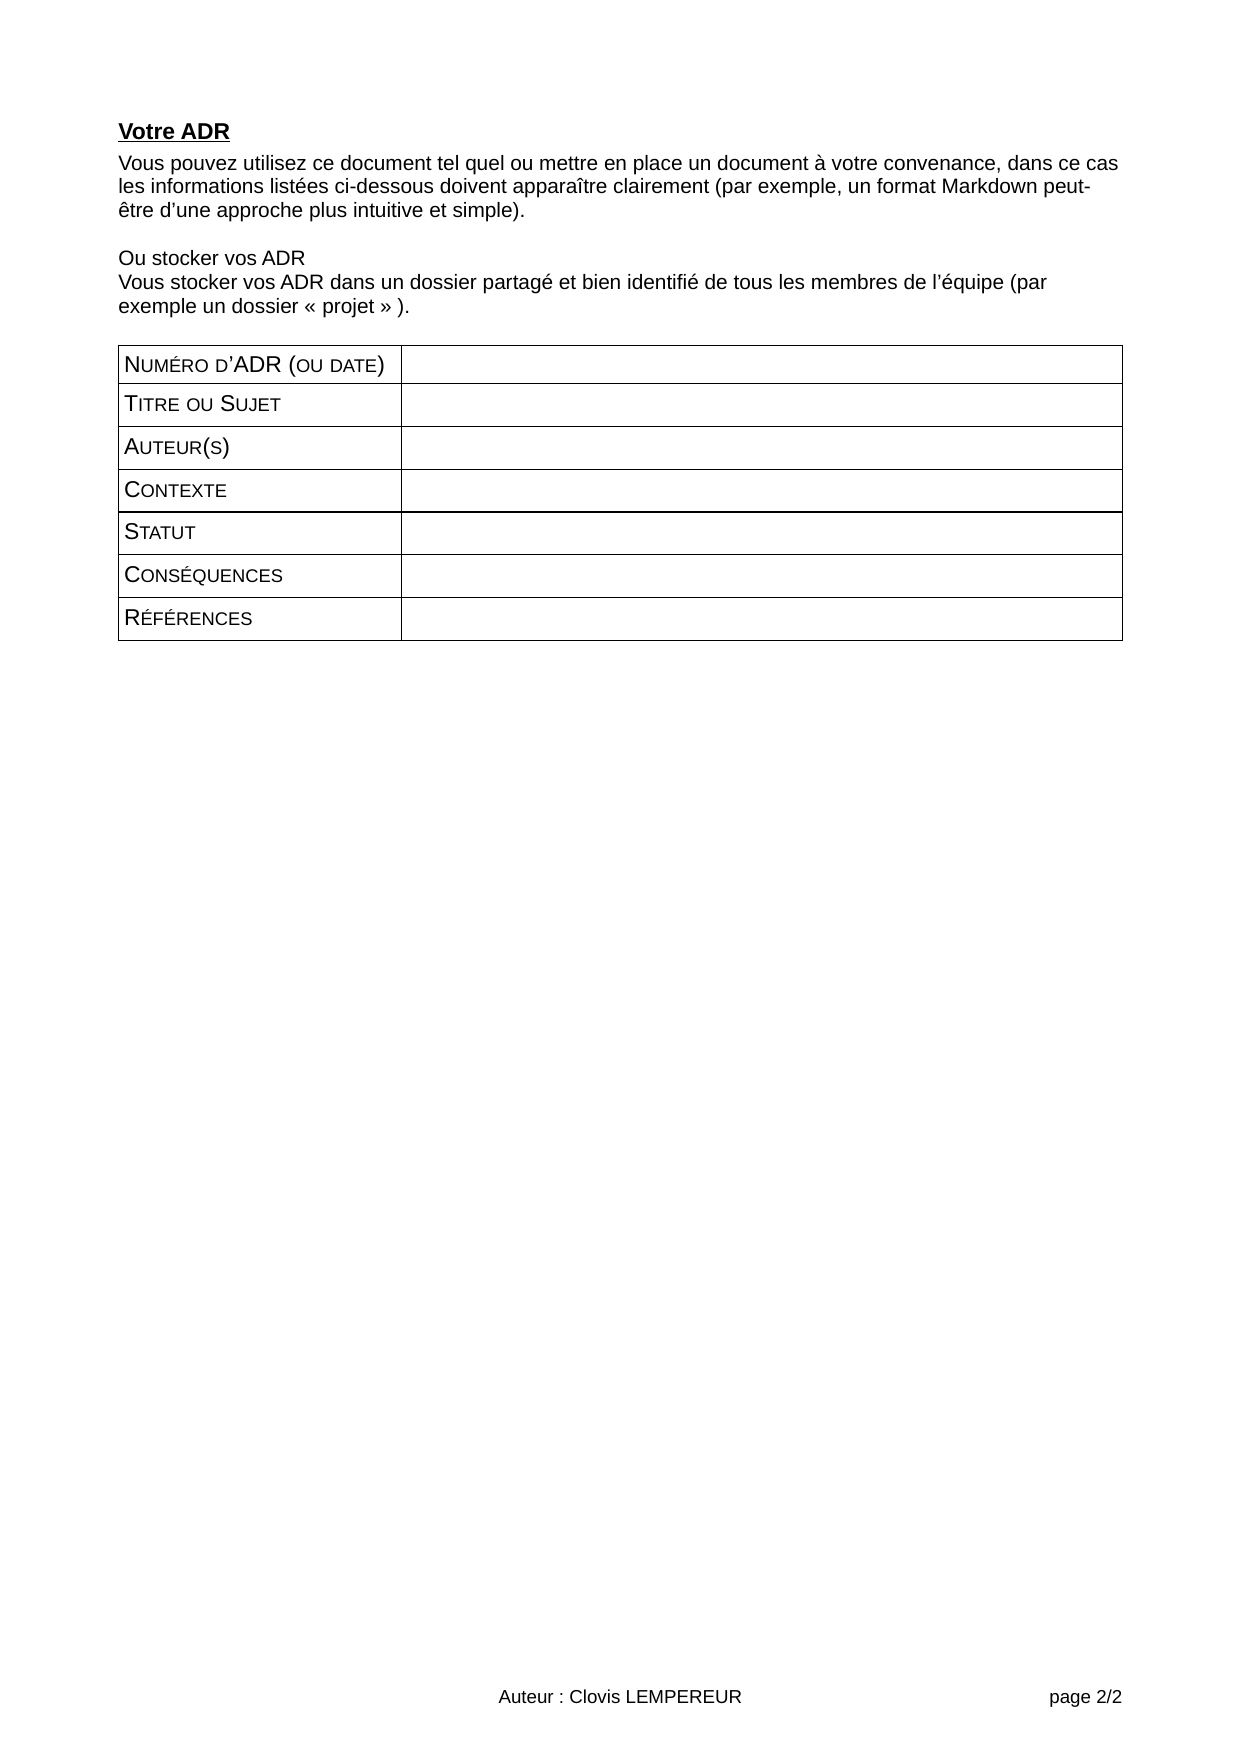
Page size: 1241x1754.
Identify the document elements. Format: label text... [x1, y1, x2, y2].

text Vous pouvez utilisez ce document tel quel ou mettre en place un document à votre convenance, dans ce cas les informations listées ci-dessous doivent apparaître clairement (par exemple, un format Markdown peut-être d’une approche plus intuitive et simple). [118, 150, 1122, 222]
table_cell Auteur(s) [119, 427, 401, 469]
table_cell [402, 598, 1122, 639]
table_cell Références [119, 598, 401, 639]
table_cell Titre ou Sujet [119, 384, 401, 426]
table_cell Conséquences [119, 555, 401, 597]
table_cell [402, 384, 1122, 426]
table_cell [402, 513, 1122, 554]
text Ou stocker vos ADR [118, 246, 1122, 270]
table_cell Contexte [119, 470, 401, 511]
table_cell [402, 555, 1122, 597]
text Votre ADR [118, 118, 1122, 144]
table_header Numéro d’ADR (ou date) [119, 346, 401, 383]
table_cell [402, 470, 1122, 511]
table_cell Statut [119, 513, 401, 554]
text Vous stocker vos ADR dans un dossier partagé et bien identifié de tous les membres de l’équipe (par exemple un dossier « projet » ). [118, 270, 1122, 318]
table_cell [402, 427, 1122, 469]
table_header [402, 346, 1122, 383]
